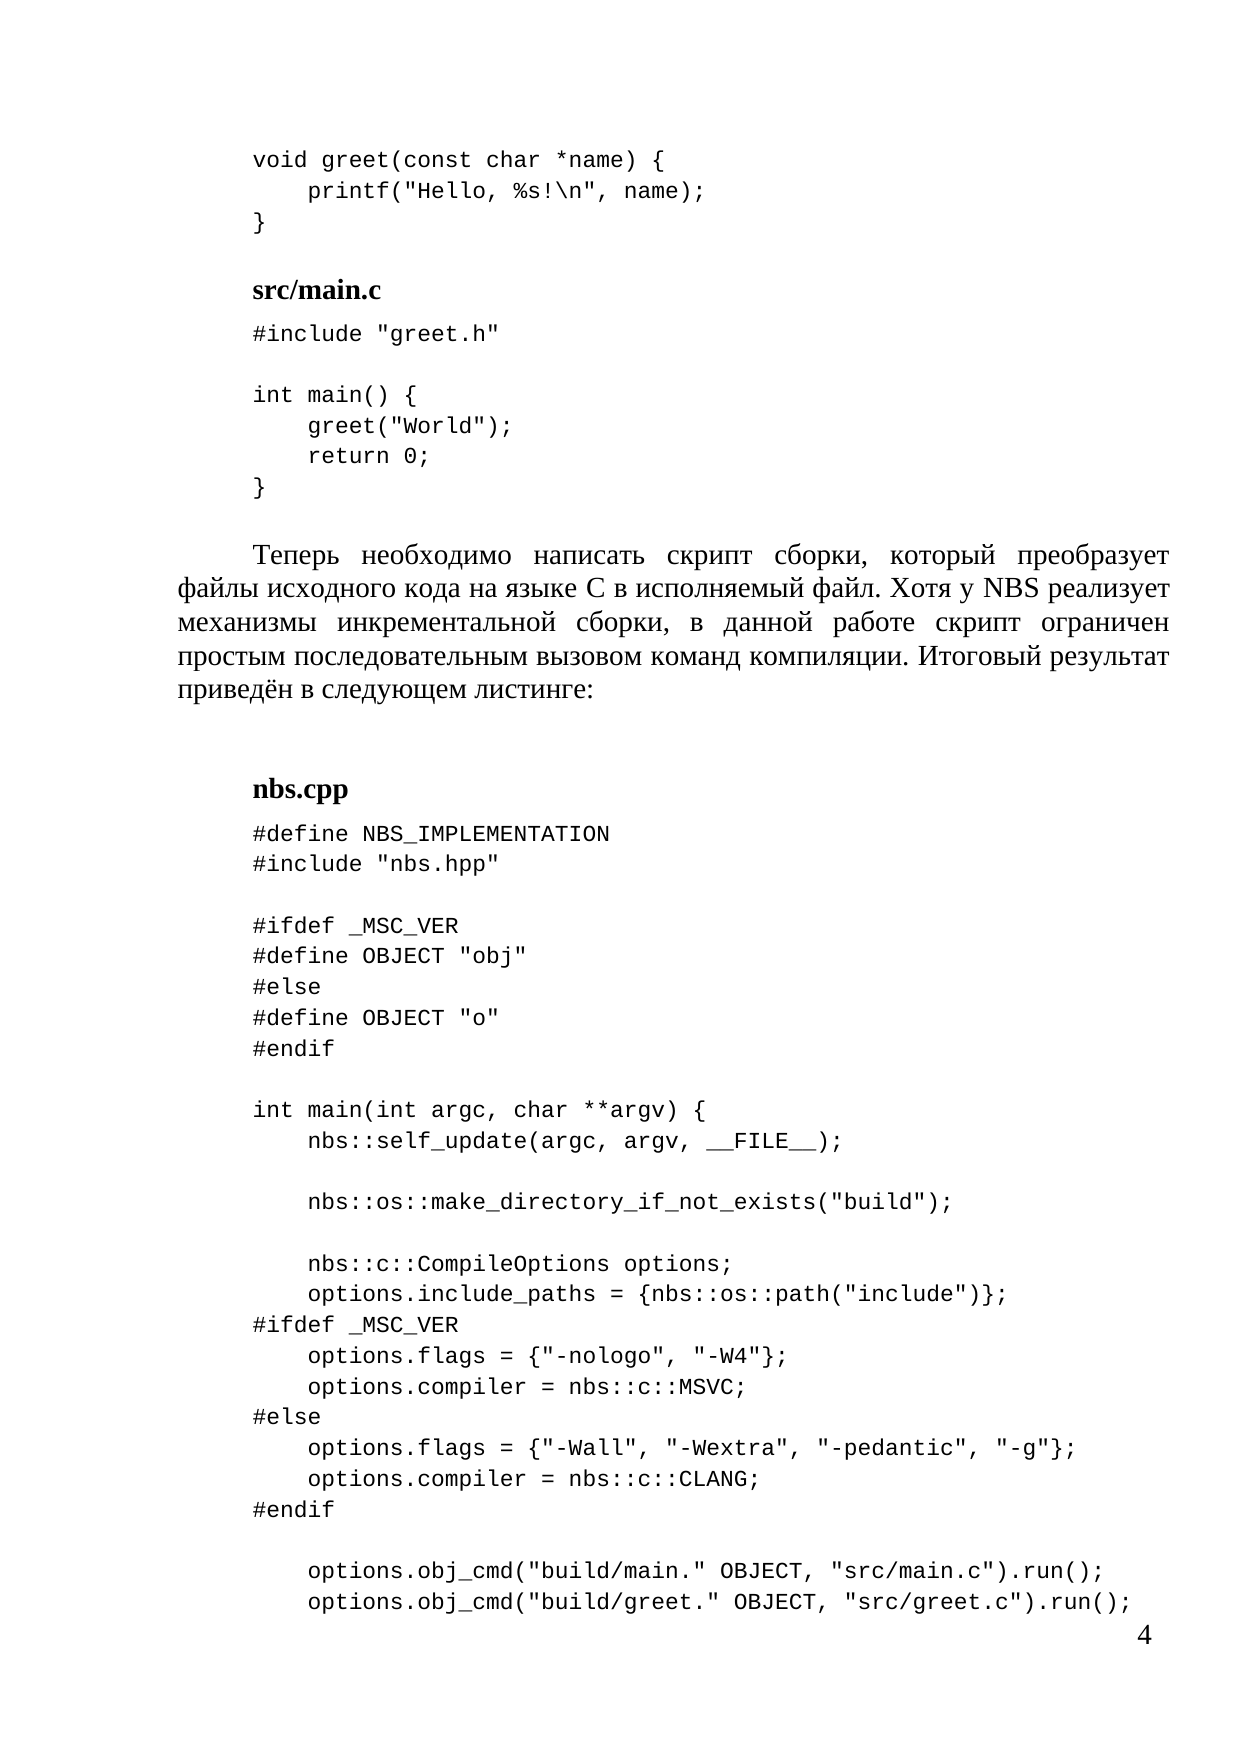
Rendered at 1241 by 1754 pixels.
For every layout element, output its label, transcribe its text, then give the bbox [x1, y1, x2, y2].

text #else [177, 1406, 1170, 1432]
text nbs::c::CompileOptions options; [177, 1252, 1170, 1278]
text options.include_paths = {nbs::os::path("include")}; [177, 1283, 1170, 1309]
text #define OBJECT "o" [177, 1006, 1170, 1032]
text options.flags = {"-nologo", "-W4"}; [177, 1344, 1170, 1370]
text #ifdef _MSC_VER [177, 1313, 1170, 1339]
text int main() { [177, 383, 1170, 409]
text Теперь необходимо написать скрипт сборки, который преобразует файлы исходного кода на языке C в исполняемый файл. Хотя у NBS реализует механизмы инкрементальной сборки, в данной работе скрипт ограничен простым последовательным вызовом команд компиляции. Итоговый результат приведён в следующем листинге: [177, 537, 1170, 705]
text greet("World"); [177, 414, 1170, 440]
text #include "nbs.hpp" [177, 853, 1170, 878]
text options.obj_cmd("build/greet." OBJECT, "src/greet.c").run(); [177, 1590, 1170, 1616]
text options.flags = {"-Wall", "-Wextra", "-pedantic", "-g"}; [177, 1436, 1170, 1462]
text src/main.c [177, 272, 1170, 305]
text #endif [177, 1498, 1170, 1524]
text #define OBJECT "obj" [177, 945, 1170, 971]
text } [177, 476, 1170, 502]
text void greet(const char *name) { [177, 149, 1170, 175]
text #define NBS_IMPLEMENTATION [177, 822, 1170, 848]
text options.compiler = nbs::c::CLANG; [177, 1467, 1170, 1493]
text printf("Hello, %s!\n", name); [177, 179, 1170, 206]
text nbs::self_update(argc, argv, __FILE__); [177, 1129, 1170, 1155]
text nbs::os::make_directory_if_not_exists("build"); [177, 1191, 1170, 1217]
text int main(int argc, char **argv) { [177, 1098, 1170, 1124]
text #ifdef _MSC_VER [177, 914, 1170, 940]
text } [177, 210, 1170, 236]
text #include "greet.h" [177, 322, 1170, 348]
text #else [177, 976, 1170, 1001]
text #endif [177, 1037, 1170, 1063]
text return 0; [177, 445, 1170, 471]
text options.obj_cmd("build/main." OBJECT, "src/main.c").run(); [177, 1559, 1170, 1585]
text options.compiler = nbs::c::MSVC; [177, 1375, 1170, 1401]
text nbs.cpp [177, 772, 1170, 805]
